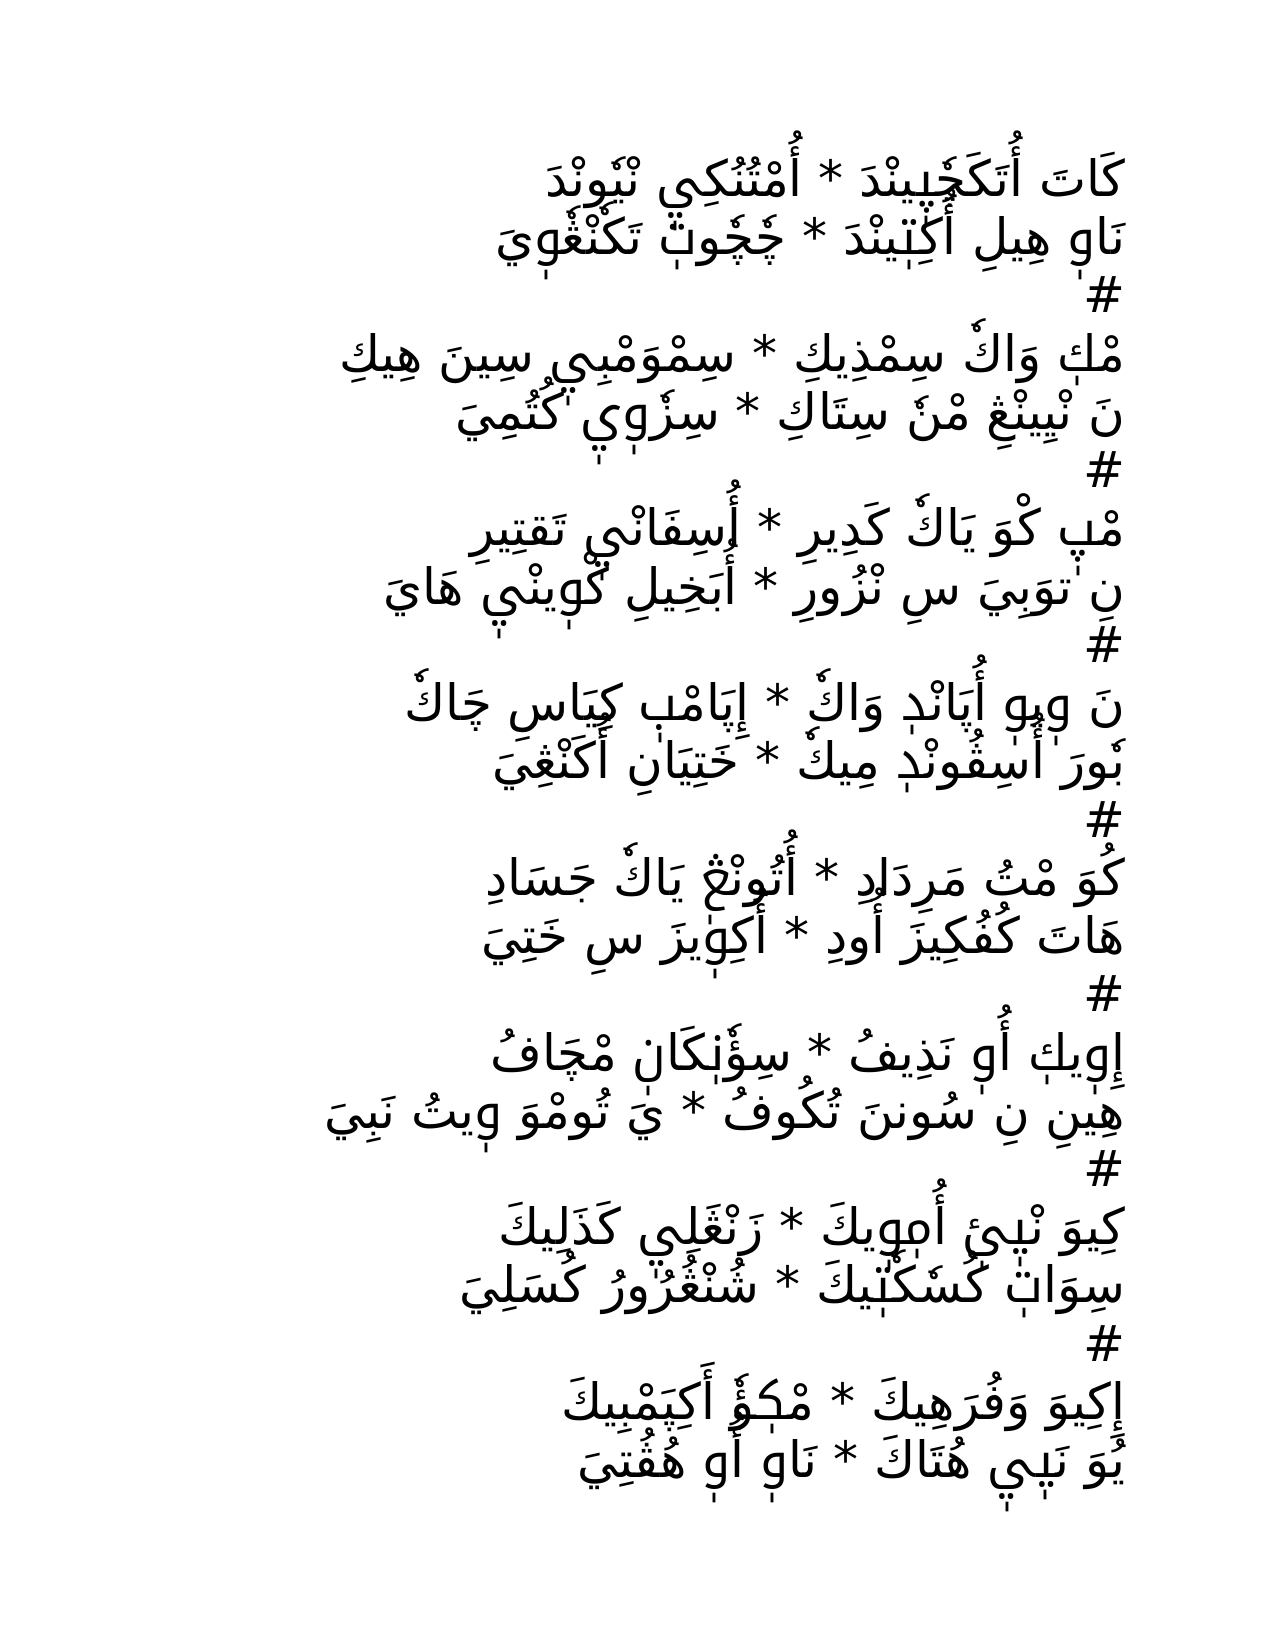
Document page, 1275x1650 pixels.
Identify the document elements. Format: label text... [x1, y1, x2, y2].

text مْكٖ وَاكٗ سِمْذِيكِ * سِمْوَمْبِيٖ سِينَ هِيكِ نَ نْيِينْڠِ مْنٗ سِتَاكِ * سِزٗوٖيٖ كُتُمِيَ [150, 325, 1125, 441]
text كُوَ مْتُ مَرِدَادِ * أُتُونْڠٖ يَاكٗ جَسَادِ هَاتَ كُفُكِيزَ أُودِ * أُكِوٖيزَ سِ خَتِيَ [150, 849, 1125, 965]
text إِكِيوَ وَفُرَهِيكَ * مْكٖؤٗ أَكِپَمْبِيكَ يُوَ نَيٖيٖ هُتَاكَ * نَاوٖ أُوٖ هُڤُتِيَ [150, 1373, 1125, 1489]
text نَ وٖيوٖ أُپَانْدٖ وَاكٗ * إِپَامْبٖ كِيَاسِ چَاكٗ بٗورَ أُسِڤُونْدٖ مِيكٗ * خَتِيَانِ أُكَنْڠِيَ [150, 674, 1125, 791]
text # [150, 1140, 1125, 1198]
text # [150, 791, 1125, 849]
text # [150, 266, 1125, 325]
text # [150, 965, 1125, 1023]
text مْپٖ كْوَ يَاكٗ كَدِيرِ * أُسِفَانْيٖ تَقتِيرِ نِ توَبِيَ سِ نْزُورِ * أُبَخِيلِ كْوٖينْيٖ هَايَ [150, 499, 1125, 616]
text # [150, 1314, 1125, 1373]
text كِيوَ نْيٖئٖ أُمٖوٖيكَ * زَنْڠَلِيٖ كَذَلِيكَ سِوَاتٖ كُسٗكٗتٖيكَ * شُنْڠُرُورُ كُسَلِيَ [150, 1198, 1125, 1314]
text إِوٖيكٖ أُوٖ نَذِيفُ * سِؤٗنٖكَانٖ مْچَافُ هِينِ نِ سُوننَ تُكُوفُ * يَ تُومْوَ وٖيتُ نَبِيَ [150, 1023, 1125, 1140]
text # [150, 441, 1125, 499]
text كَاتَ أُتَكَچٗپٖينْدَ * أُمْتُنُكِيٖ نْيٗونْدَ نَاوٖ هِيلِ أُكِتٖينْدَ * چٗچٗوتٖ تَكٗنْڠٗوٖيَ [150, 150, 1125, 266]
text # [150, 616, 1125, 674]
